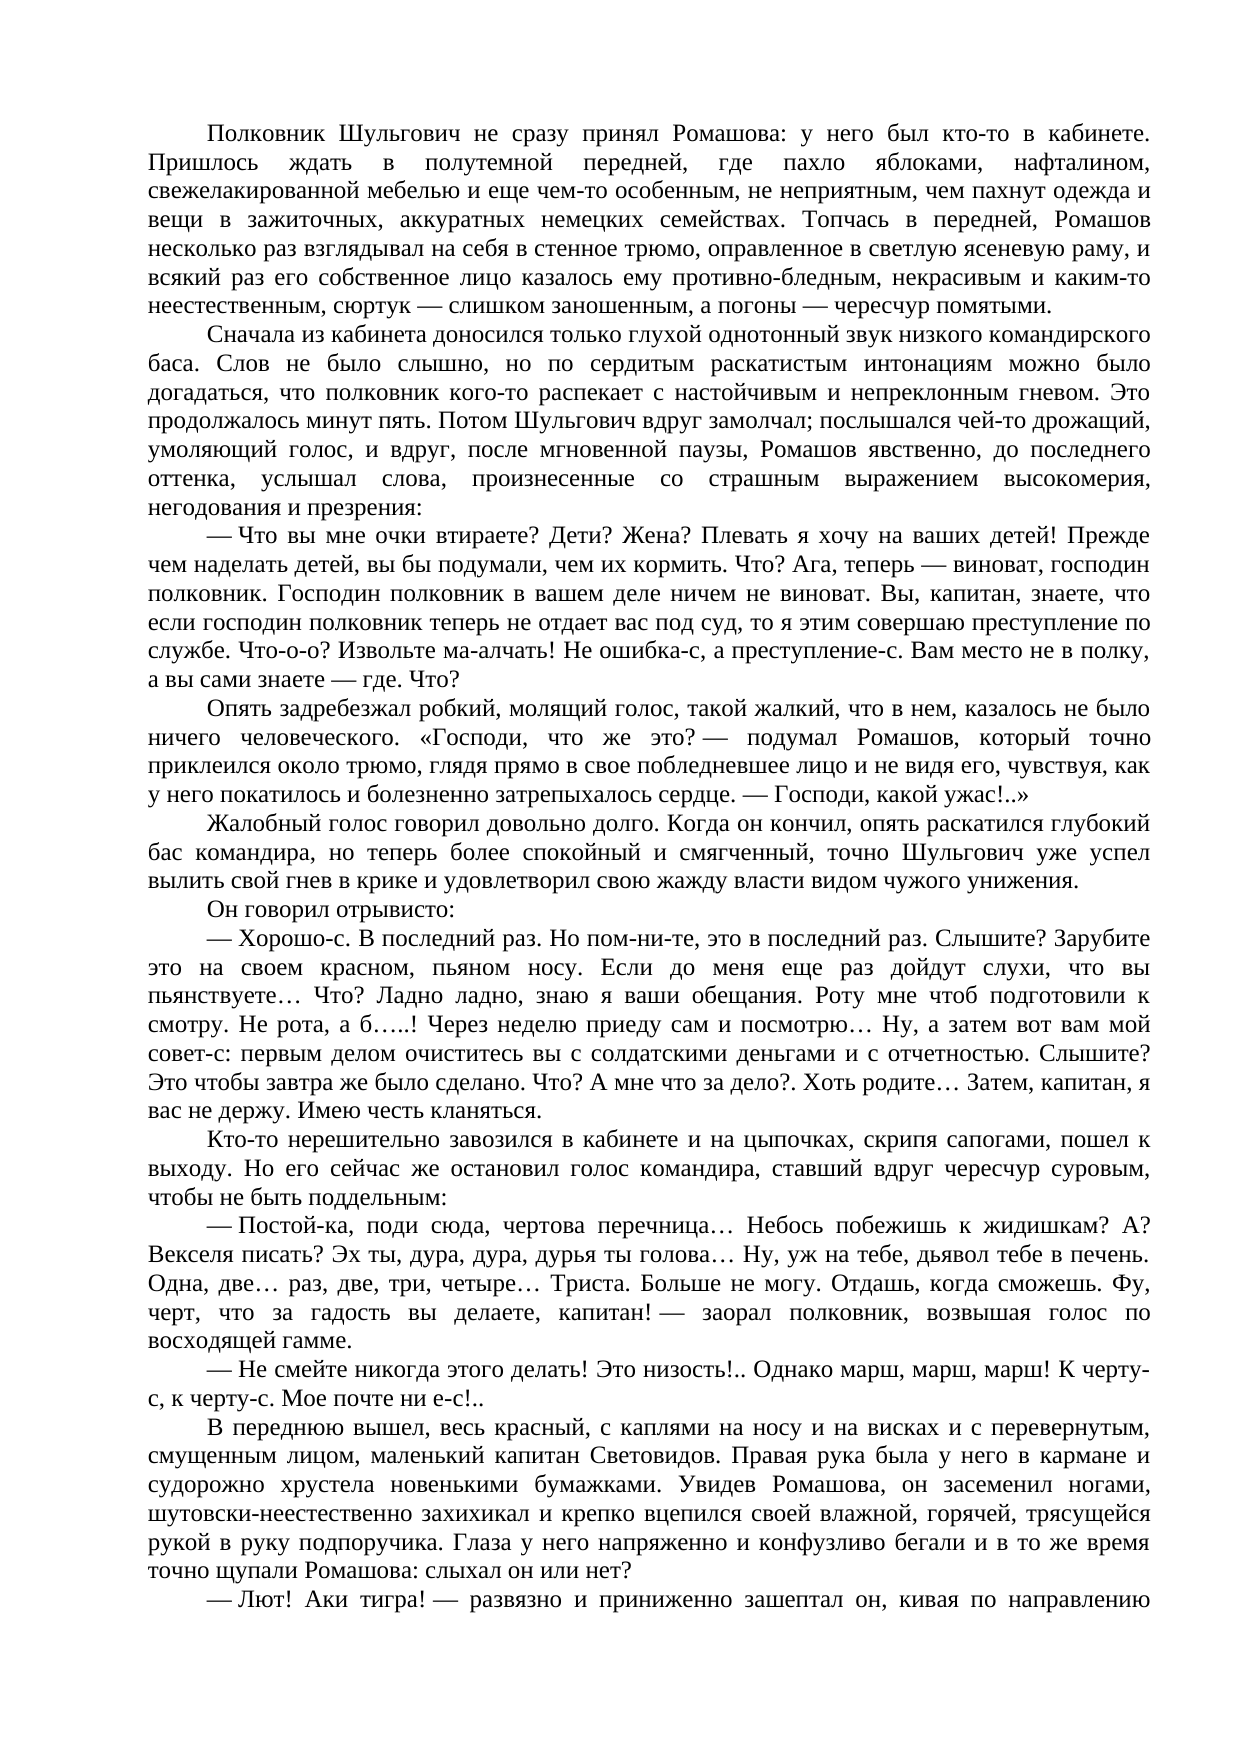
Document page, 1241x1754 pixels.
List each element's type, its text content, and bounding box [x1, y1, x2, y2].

text — Постой-ка, поди сюда, чертова перечница… Небось побежишь к жидишкам? А? Векселя писать? Эх ты, дура, дура, дурья ты голова… Ну, уж на тебе, дьявол тебе в печень. Одна, две… раз, две, три, четыре… Триста. Больше не могу. Отдашь, когда сможешь. Фу, черт, что за гадость вы делаете, капитан! — заорал полковник, возвышая голос по восходящей гамме. [148, 1211, 1152, 1354]
text — Не смейте никогда этого делать! Это низость!.. Однако марш, марш, марш! К черту-с, к черту-с. Мое почте ни е-с!.. [148, 1354, 1152, 1412]
text — Лют! Аки тигра! — развязно и приниженно зашептал он, кивая по направлению [148, 1584, 1152, 1613]
text Опять задребезжал робкий, молящий голос, такой жалкий, что в нем, казалось не было ничего человеческого. «Господи, что же это? — подумал Ромашов, который точно приклеился около трюмо, глядя прямо в свое побледневшее лицо и не видя его, чувствуя, как у него покатилось и болезненно затрепыхалось сердце. — Господи, какой ужас!..» [148, 693, 1152, 808]
text Он говорил отрывисто: [148, 894, 1152, 923]
text — Хорошо-с. В последний раз. Но пом-ни-те, это в последний раз. Слышите? Зарубите это на своем красном, пьяном носу. Если до меня еще раз дойдут слухи, что вы пьянствуете… Что? Ладно ладно, знаю я ваши обещания. Роту мне чтоб подготовили к смотру. Не рота, а б…..! Через неделю приеду сам и посмотрю… Ну, а затем вот вам мой совет-с: первым делом очиститесь вы с солдатскими деньгами и с отчетностью. Слышите? Это чтобы завтра же было сделано. Что? А мне что за дело?. Хоть родите… Затем, капитан, я вас не держу. Имею честь кланяться. [148, 923, 1152, 1124]
text В переднюю вышел, весь красный, с каплями на носу и на висках и с перевернутым, смущенным лицом, маленький капитан Световидов. Правая рука была у него в кармане и судорожно хрустела новенькими бумажками. Увидев Ромашова, он засеменил ногами, шутовски-неестественно захихикал и крепко вцепился своей влажной, горячей, трясущейся рукой в руку подпоручика. Глаза у него напряженно и конфузливо бегали и в то же время точно щупали Ромашова: слыхал он или нет? [148, 1412, 1152, 1584]
text Полковник Шульгович не сразу принял Ромашова: у него был кто-то в кабинете. Пришлось ждать в полутемной передней, где пахло яблоками, нафталином, свежелакированной мебелью и еще чем-то особенным, не неприятным, чем пахнут одежда и вещи в зажиточных, аккуратных немецких семействах. Топчась в передней, Ромашов несколько раз взглядывал на себя в стенное трюмо, оправленное в светлую ясеневую раму, и всякий раз его собственное лицо казалось ему противно-бледным, некрасивым и каким-то неестественным, сюртук — слишком заношенным, а погоны — чересчур помятыми. [148, 118, 1152, 319]
text — Что вы мне очки втираете? Дети? Жена? Плевать я хочу на ваших детей! Прежде чем наделать детей, вы бы подумали, чем их кормить. Что? Ага, теперь — виноват, господин полковник. Господин полковник в вашем деле ничем не виноват. Вы, капитан, знаете, что если господин полковник теперь не отдает вас под суд, то я этим совершаю преступление по службе. Что-о-о? Извольте ма-алчать! Не ошибка-с, а преступление-с. Вам место не в полку, а вы сами знаете — где. Что? [148, 521, 1152, 693]
text Кто-то нерешительно завозился в кабинете и на цыпочках, скрипя сапогами, пошел к выходу. Но его сейчас же остановил голос командира, ставший вдруг чересчур суровым, чтобы не быть поддельным: [148, 1124, 1152, 1211]
text Сначала из кабинета доносился только глухой однотонный звук низкого командирского баса. Слов не было слышно, но по сердитым раскатистым интонациям можно было догадаться, что полковник кого-то распекает с настойчивым и непреклонным гневом. Это продолжалось минут пять. Потом Шульгович вдруг замолчал; послышался чей-то дрожащий, умоляющий голос, и вдруг, после мгновенной паузы, Ромашов явственно, до последнего оттенка, услышал слова, произнесенные со страшным выражением высокомерия, негодования и презрения: [148, 319, 1152, 521]
text Жалобный голос говорил довольно долго. Когда он кончил, опять раскатился глубокий бас командира, но теперь более спокойный и смягченный, точно Шульгович уже успел вылить свой гнев в крике и удовлетворил свою жажду власти видом чужого унижения. [148, 808, 1152, 894]
